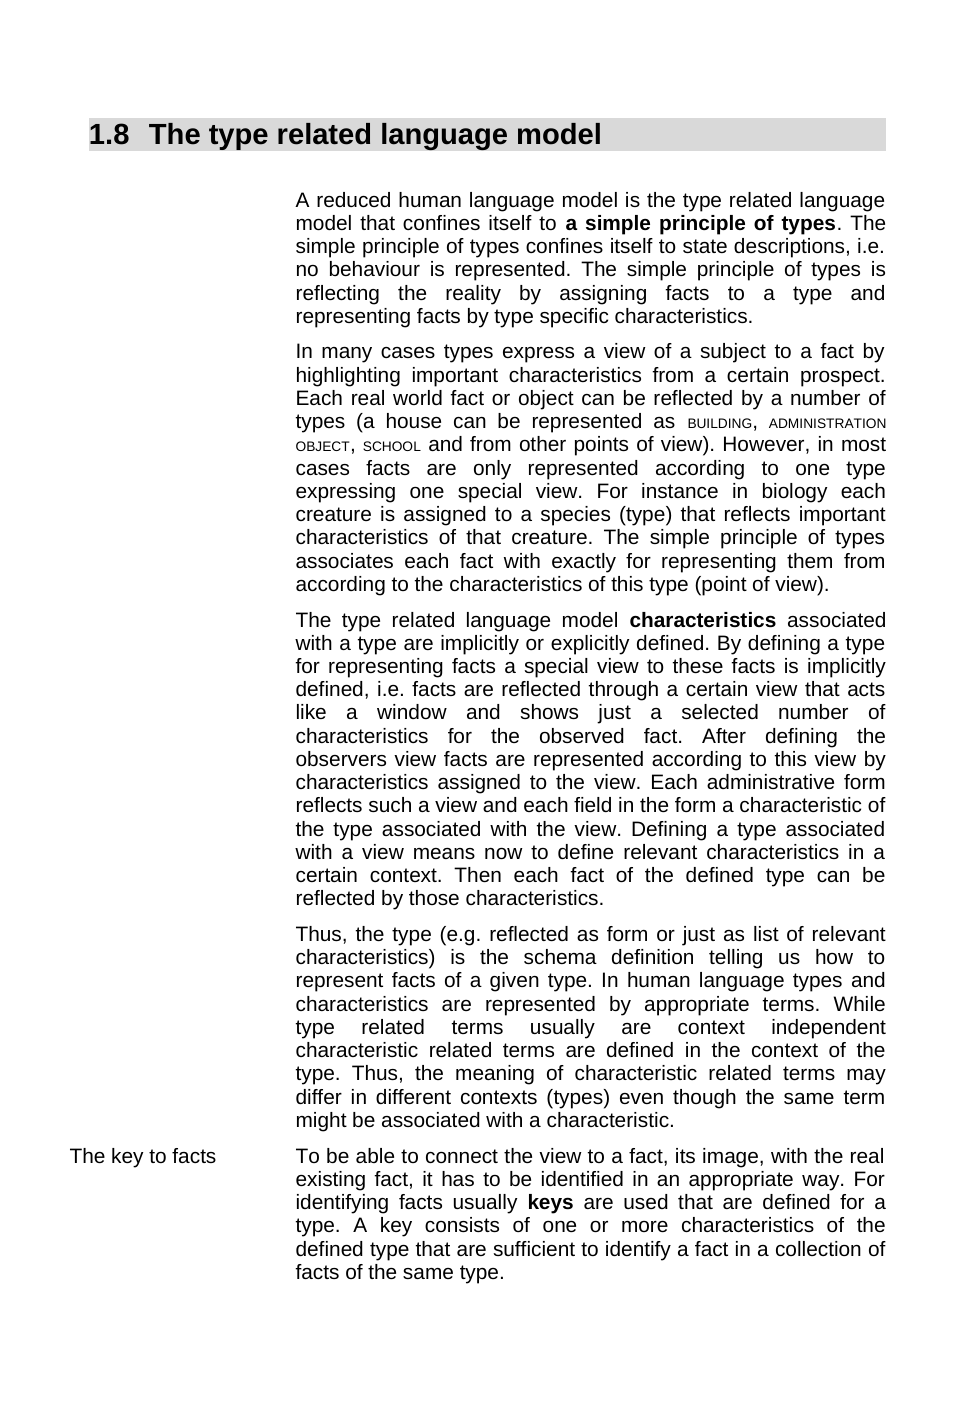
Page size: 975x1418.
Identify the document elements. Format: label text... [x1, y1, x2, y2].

text The type related language model characteristics associated with a type are implicitly or explicitly defined. By defining a type for representing facts a special view to these facts is implicitly defined, i.e. facts are reflected through a certain view that acts like a window and shows just a selected number of characteristics for the observed fact. After defining the observers view facts are represented according to this view by characteristics assigned to the view. Each administrative form reflects such a view and each field in the form a characteristic of the type associated with the view. Defining a type associated with a view means now to define relevant characteristics in a certain context. Then each fact of the defined type can be reflected by those characteristics. [295, 608, 886, 910]
text A reduced human language model is the type related language model that confines itself to a simple principle of types. The simple principle of types confines itself to state descriptions, i.e. no behaviour is represented. The simple principle of types is reflecting the reality by assigning facts to a type and representing facts by type specific characteristics. [295, 188, 886, 328]
text To be able to connect the view to a fact, its image, with the real existing fact, it has to be identified in an appropriate way. For identifying facts usually keys are used that are defined for a type. A key consists of one or more characteristics of the defined type that are sufficient to identify a fact in a collection of facts of the same type. [295, 1144, 886, 1283]
subtitle The type related language model [89, 118, 886, 151]
text Thus, the type (e.g. reflected as form or just as list of relevant characteristics) is the schema definition telling us how to represent facts of a given type. In human language types and characteristics are represented by appropriate terms. While type related terms usually are context independent characteristic related terms are defined in the context of the type. Thus, the meaning of characteristic related terms may differ in different contexts (types) even though the same term might be associated with a characteristic. [295, 923, 886, 1132]
text In many cases types express a view of a subject to a fact by highlighting important characteristics from a certain prospect. Each real world fact or object can be reflected by a number of types (a house can be represented as building, administration object, school and from other points of view). However, in most cases facts are only represented according to one type expressing one special view. For instance in biology each creature is assigned to a species (type) that reflects important characteristics of that creature. The simple principle of types associates each fact with exactly for representing them from according to the characteristics of this type (point of view). [295, 340, 886, 596]
text The key to facts [69, 1144, 234, 1168]
